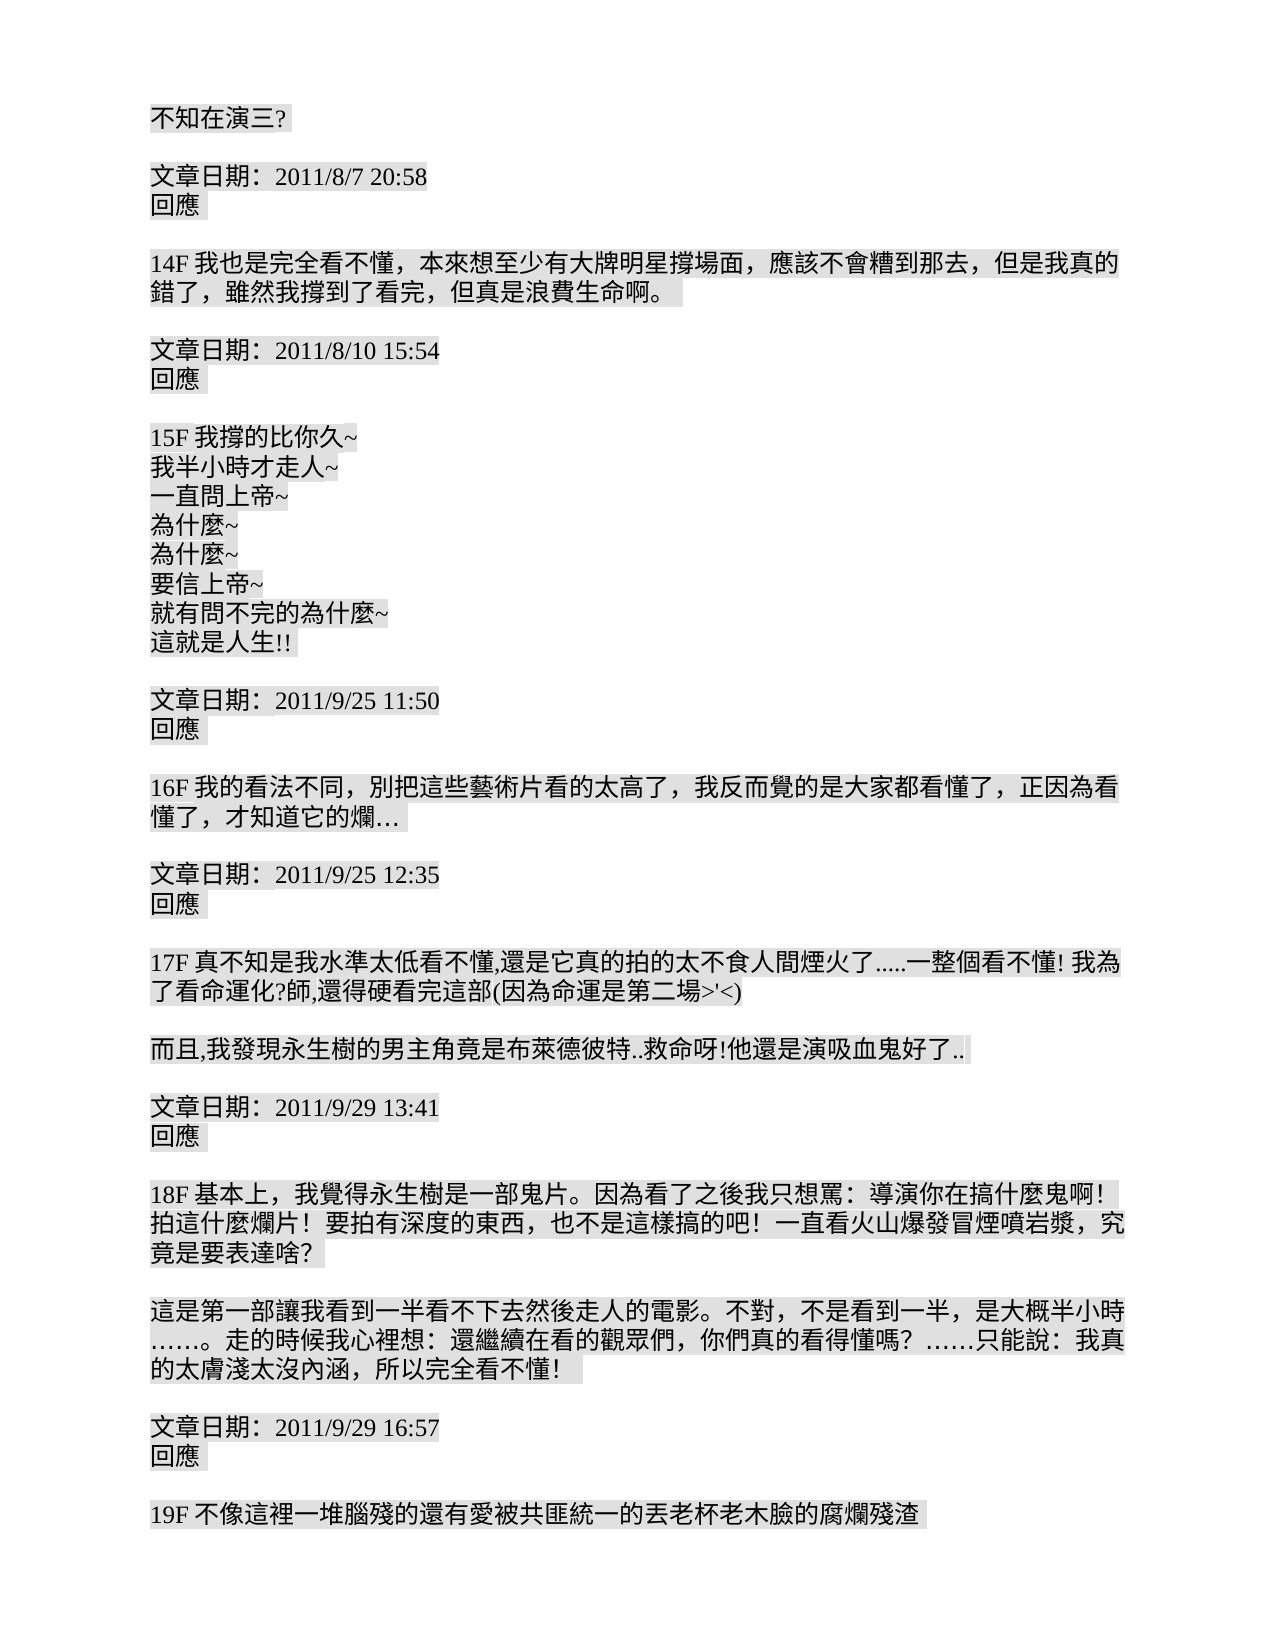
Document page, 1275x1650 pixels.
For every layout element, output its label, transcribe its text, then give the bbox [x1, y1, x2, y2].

text 不知在演三? 文章日期：2011/8/7 20:58 回應 14F我也是完全看不懂，本來想至少有大牌明星撐場面，應該不會糟到那去，但是我真的錯了，雖然我撐到了看完，但真是浪費生命啊。 文章日期：2011/8/10 15:54 回應 15F我撐的比你久~ 我半小時才走人~ 一直問上帝~ 為什麼~ 為什麼~ 要信上帝~ 就有問不完的為什麼~ 這就是人生!! 文章日期：2011/9/25 11:50 回應 16F我的看法不同，別把這些藝術片看的太高了，我反而覺的是大家都看懂了，正因為看懂了，才知道它的爛… 文章日期：2011/9/25 12:35 回應 17F真不知是我水準太低看不懂,還是它真的拍的太不食人間煙火了.....一整個看不懂! 我為了看命運化?師,還得硬看完這部(因為命運是第二場>'<) 而且,我發現永生樹的男主角竟是布萊德彼特..救命呀!他還是演吸血鬼好了.. 文章日期：2011/9/29 13:41 回應 18F基本上，我覺得永生樹是一部鬼片。因為看了之後我只想罵：導演你在搞什麼鬼啊！拍這什麼爛片！要拍有深度的東西，也不是這樣搞的吧！一直看火山爆發冒煙噴岩漿，究竟是要表達啥？ 這是第一部讓我看到一半看不下去然後走人的電影。不對，不是看到一半，是大概半小時……。走的時候我心裡想：還繼續在看的觀眾們，你們真的看得懂嗎？……只能說：我真的太膚淺太沒內涵，所以完全看不懂！ 文章日期：2011/9/29 16:57 回應 19F不像這裡一堆腦殘的還有愛被共匪統一的丟老杯老木臉的腐爛殘渣 [150, 75, 1125, 1558]
